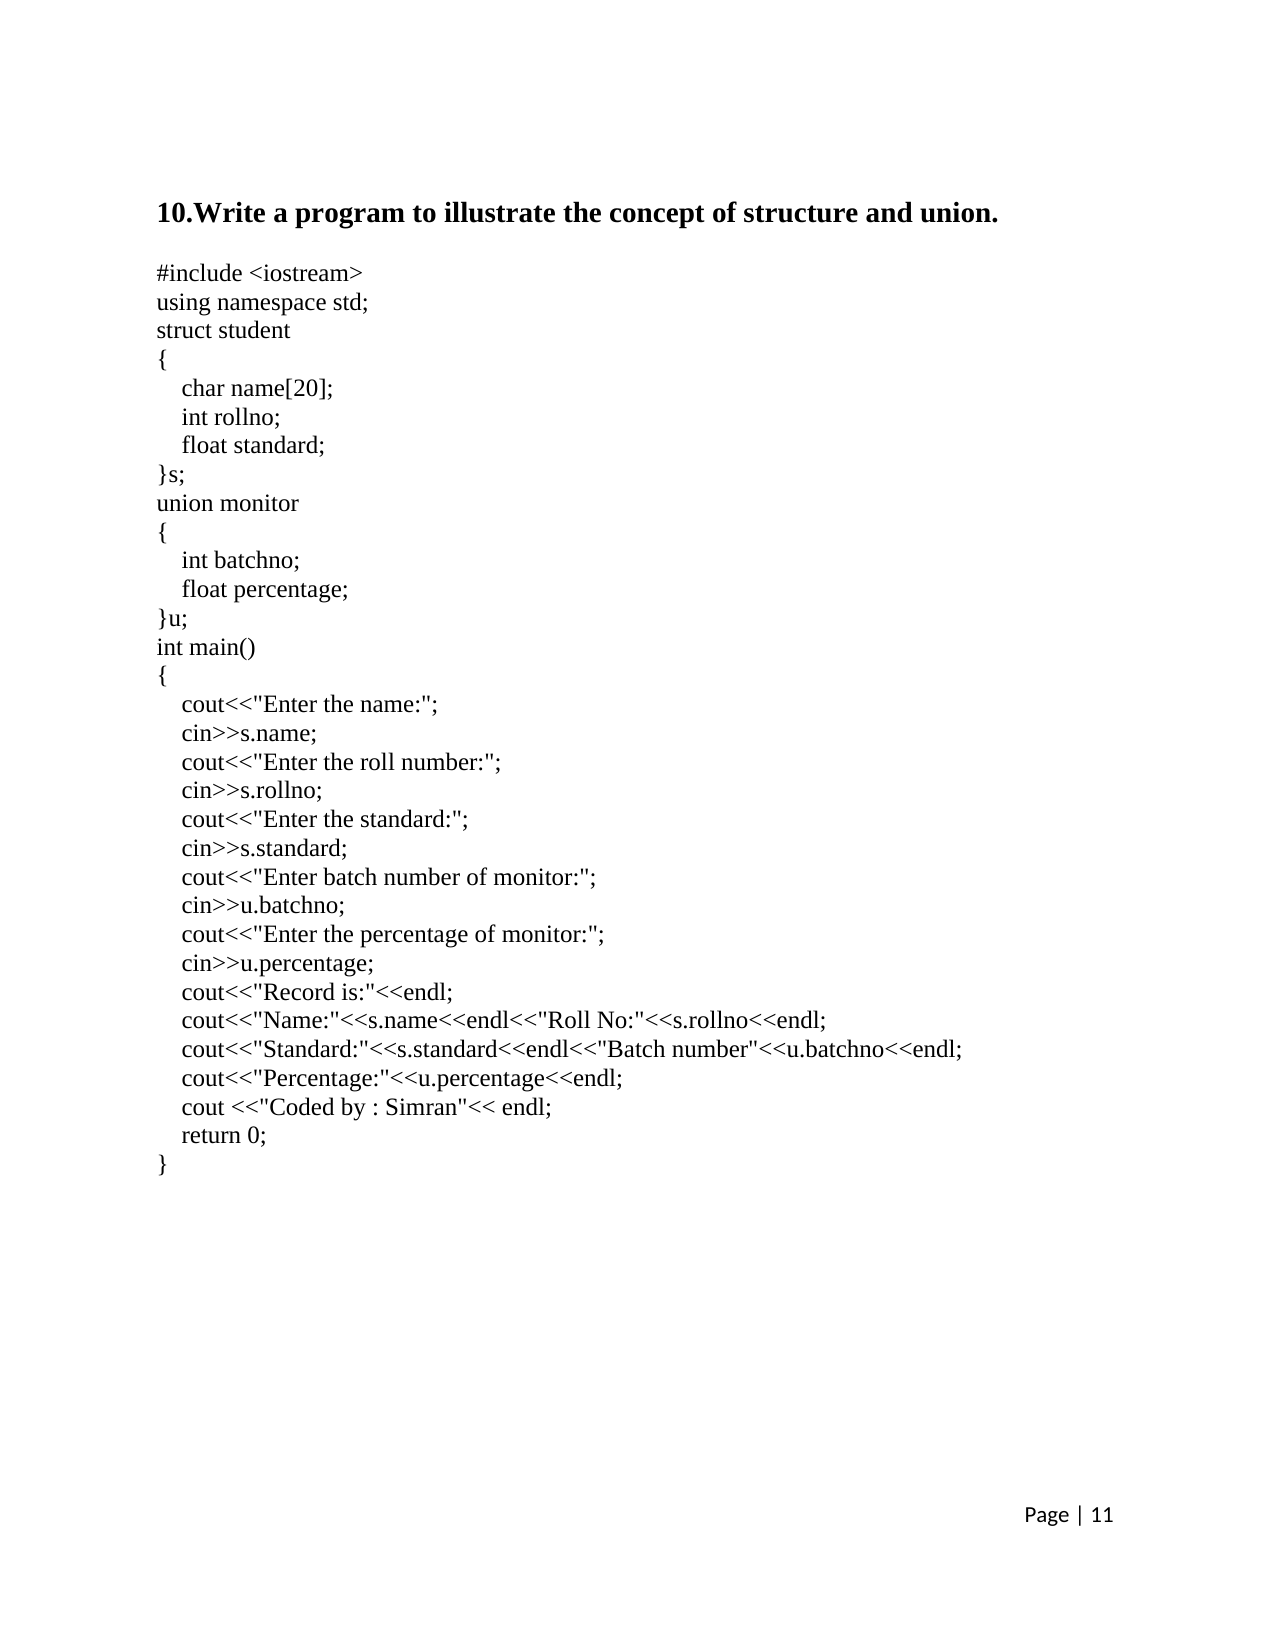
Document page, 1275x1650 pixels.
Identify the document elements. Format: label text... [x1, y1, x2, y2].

text cin>>s.name; [156, 718, 1118, 747]
text cout<<"Enter the roll number:"; [156, 747, 1118, 775]
text int rollno; [156, 402, 1118, 430]
text cout<<"Enter the standard:"; [156, 804, 1118, 833]
text cout<<"Record is:"<<endl; [156, 977, 1118, 1005]
text float standard; [156, 430, 1118, 459]
text int batchno; [156, 545, 1118, 574]
text cout<<"Enter batch number of monitor:"; [156, 862, 1118, 890]
text float percentage; [156, 574, 1118, 603]
text cout<<"Percentage:"<<u.percentage<<endl; [156, 1063, 1118, 1092]
text 10.Write a program to illustrate the concept of structure and union. [156, 196, 1118, 229]
text #include <iostream> [156, 258, 1118, 287]
text { [156, 517, 1118, 545]
text cout<<"Enter the percentage of monitor:"; [156, 919, 1118, 948]
text using namespace std; [156, 287, 1118, 315]
text union monitor [156, 488, 1118, 517]
text cin>>s.rollno; [156, 775, 1118, 804]
text cout<<"Name:"<<s.name<<endl<<"Roll No:"<<s.rollno<<endl; [156, 1005, 1118, 1034]
text } [156, 1149, 1118, 1178]
text cout <<"Coded by : Simran"<< endl; [156, 1092, 1118, 1120]
text cout<<"Enter the name:"; [156, 689, 1118, 718]
text cout<<"Standard:"<<s.standard<<endl<<"Batch number"<<u.batchno<<endl; [156, 1034, 1118, 1063]
text }u; [156, 603, 1118, 632]
text return 0; [156, 1120, 1118, 1149]
text int main() [156, 632, 1118, 660]
text { [156, 344, 1118, 373]
text cin>>s.standard; [156, 833, 1118, 862]
text cin>>u.percentage; [156, 948, 1118, 977]
text }s; [156, 459, 1118, 488]
text cin>>u.batchno; [156, 890, 1118, 919]
text char name[20]; [156, 373, 1118, 402]
text struct student [156, 315, 1118, 344]
text { [156, 660, 1118, 689]
